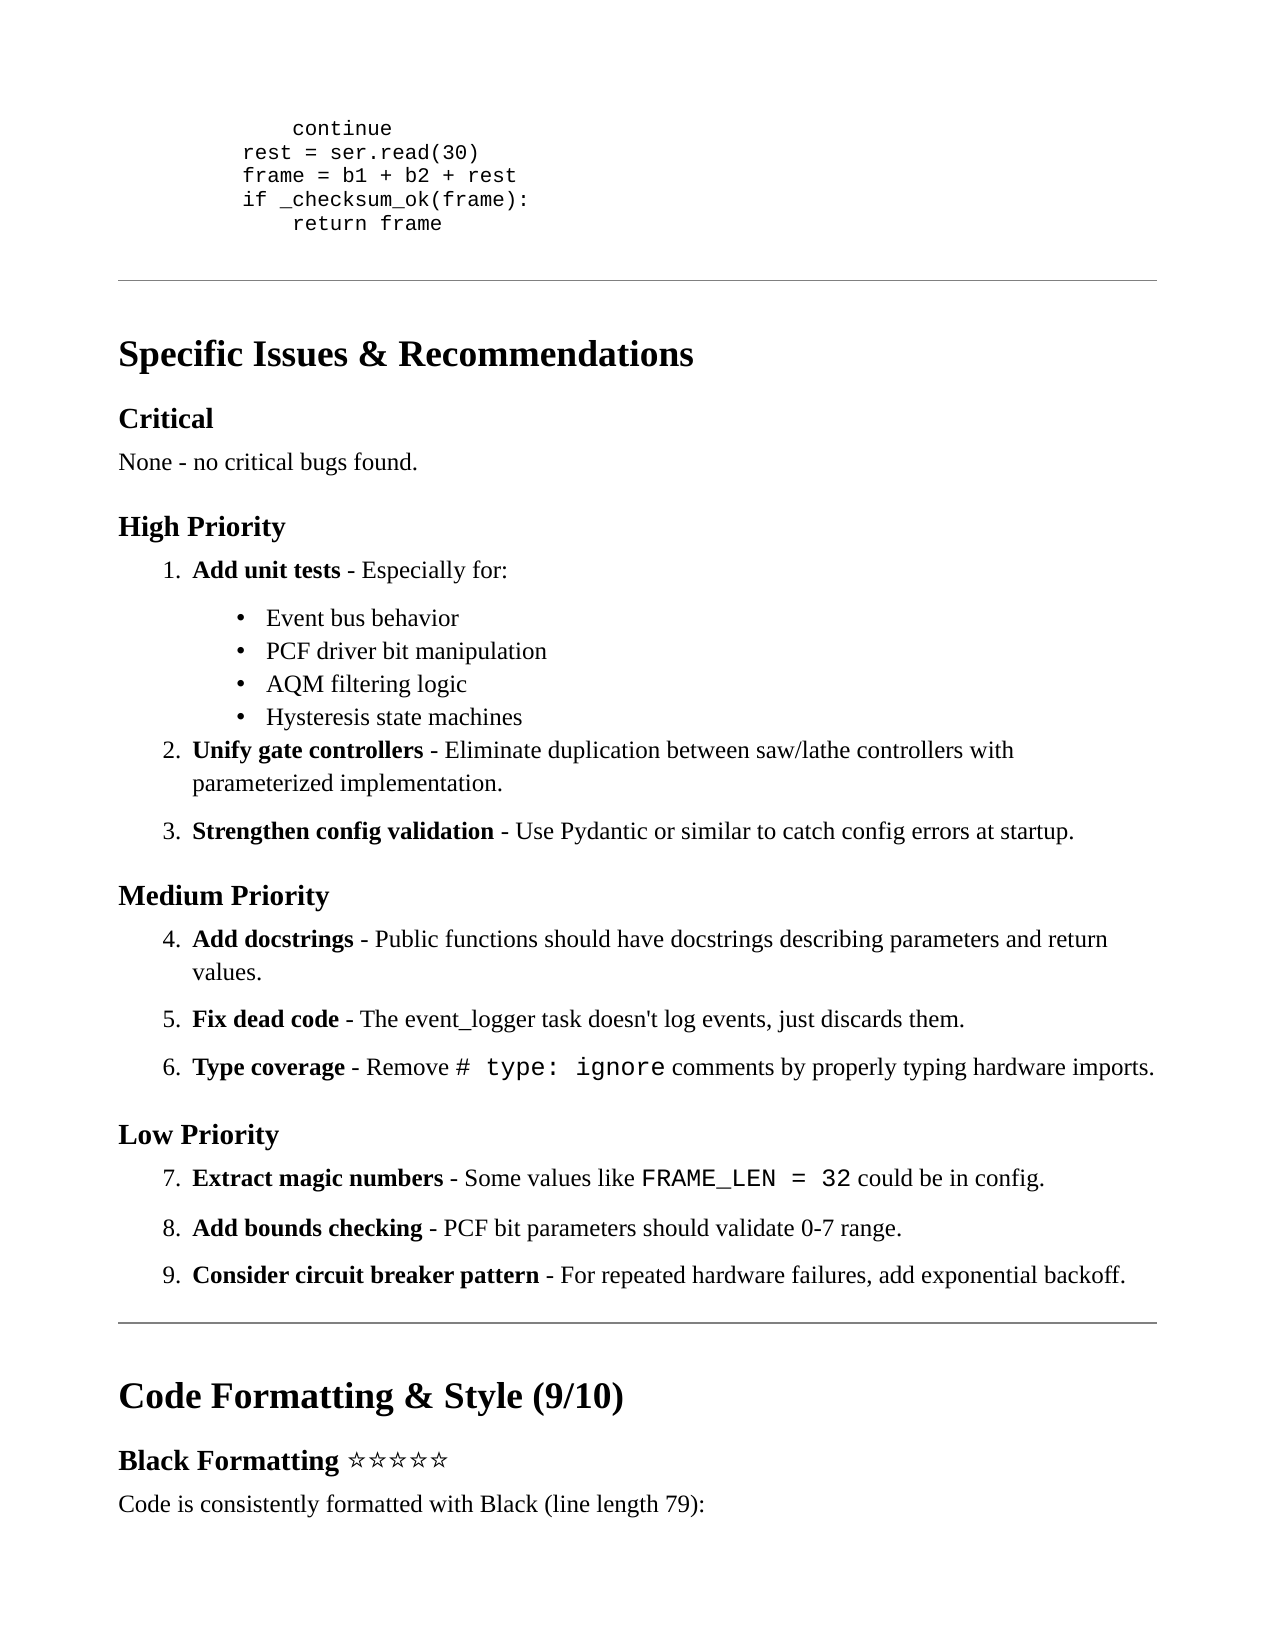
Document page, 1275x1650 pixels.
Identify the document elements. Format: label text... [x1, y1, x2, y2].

list continue [162, 118, 1157, 142]
subtitle Specific Issues & Recommendations [118, 331, 1157, 374]
subtitle Medium Priority [118, 878, 1157, 911]
list Unify gate controllers - Eliminate duplication between saw/lathe controllers with parameterized implementation. [162, 735, 1157, 797]
list Fix dead code - The event_logger task doesn't log events, just discards them. [162, 1004, 1157, 1033]
list return frame [162, 213, 1157, 236]
list Hysteresis state machines [236, 702, 1157, 731]
subtitle Low Priority [118, 1117, 1157, 1150]
list Event bus behavior [236, 603, 1157, 632]
list frame = b1 + b2 + rest [162, 165, 1157, 189]
list rest = ser.read(30) [162, 142, 1157, 165]
subtitle Black Formatting ⭐⭐⭐⭐⭐ [118, 1443, 1157, 1477]
list Strengthen config validation - Use Pydantic or similar to catch config errors at startup. [162, 816, 1157, 844]
list Add unit tests - Especially for: [162, 555, 1157, 584]
list Consider circuit breaker pattern - For repeated hardware failures, add exponential backoff. [162, 1260, 1157, 1289]
subtitle High Priority [118, 509, 1157, 543]
subtitle Code Formatting & Style (9/10) [118, 1373, 1157, 1416]
text None - no critical bugs found. [118, 447, 1157, 476]
list Add docstrings - Public functions should have docstrings describing parameters and return values. [162, 924, 1157, 986]
list Add bounds checking - PCF bit parameters should validate 0-7 range. [162, 1213, 1157, 1242]
subtitle Critical [118, 401, 1157, 435]
text Code is consistently formatted with Black (line length 79): [118, 1489, 1157, 1518]
list Type coverage - Remove # type: ignore comments by properly typing hardware imports. [162, 1052, 1157, 1083]
list Extract magic numbers - Some values like FRAME_LEN = 32 could be in config. [162, 1163, 1157, 1194]
list if _checksum_ok(frame): [162, 189, 1157, 213]
list PCF driver bit manipulation [236, 636, 1157, 665]
list AQM filtering logic [236, 669, 1157, 698]
